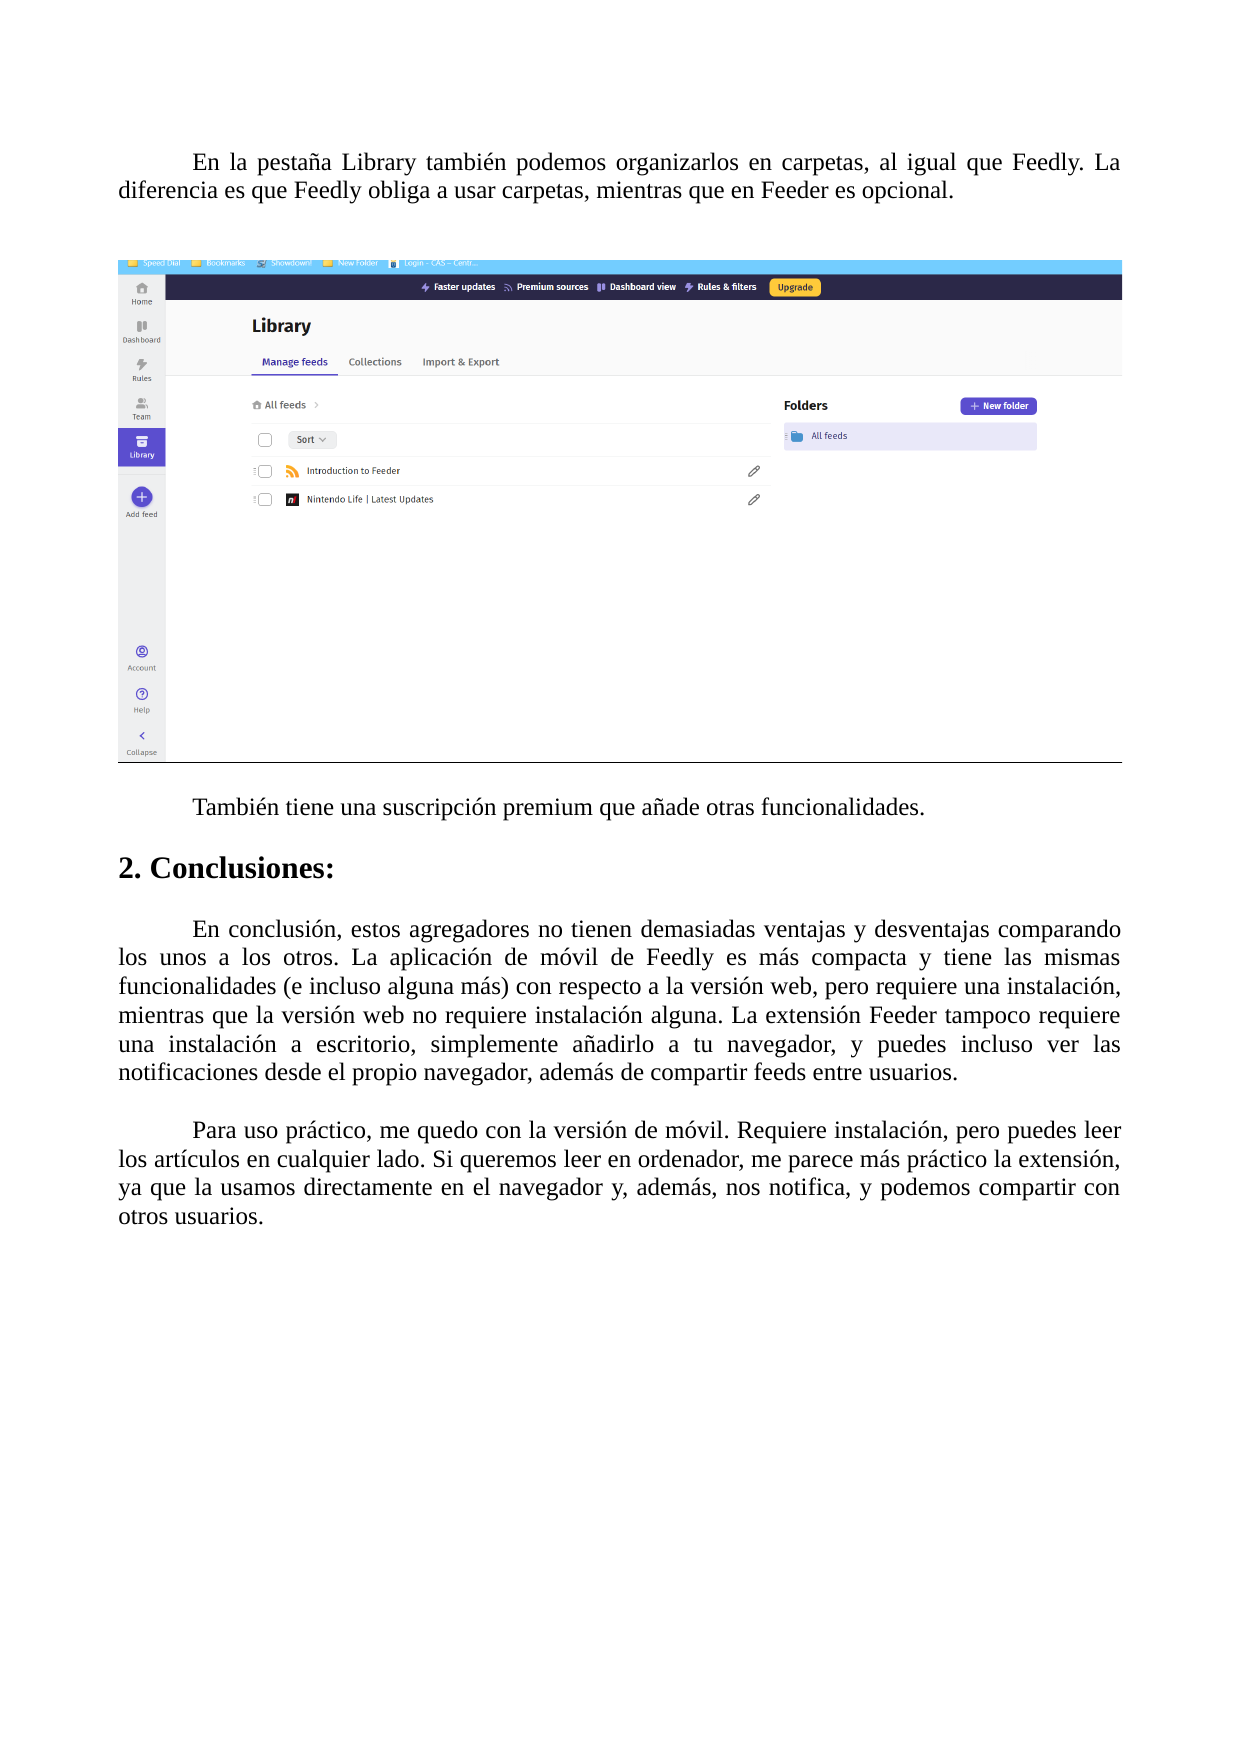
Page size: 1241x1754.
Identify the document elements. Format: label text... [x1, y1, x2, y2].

picture [118, 260, 1123, 763]
text [118, 233, 1122, 260]
text También tiene una suscripción premium que añade otras funcionalidades. [118, 763, 1122, 820]
text 2. Conclusiones: [118, 849, 1122, 885]
text En la pestaña Library también podemos organizarlos en carpetas, al igual que Feedly. La diferencia es que Feedly obliga a usar carpetas, mientras que en Feeder es opcional. [118, 118, 1122, 204]
text En conclusión, estos agregadores no tienen demasiadas ventajas y desventajas comparando los unos a los otros. La aplicación de móvil de Feedly es más compacta y tiene las mismas funcionalidades (e incluso alguna más) con respecto a la versión web, pero requiere una instalación, mientras que la versión web no requiere instalación alguna. La extensión Feeder tampoco requiere una instalación a escritorio, simplemente añadirlo a tu navegador, y puedes incluso ver las notificaciones desde el propio navegador, además de compartir feeds entre usuarios. [118, 914, 1122, 1086]
text Para uso práctico, me quedo con la versión de móvil. Requiere instalación, pero puedes leer los artículos en cualquier lado. Si queremos leer en ordenador, me parece más práctico la extensión, ya que la usamos directamente en el navegador y, además, nos notifica, y podemos compartir con otros usuarios. [118, 1115, 1122, 1230]
